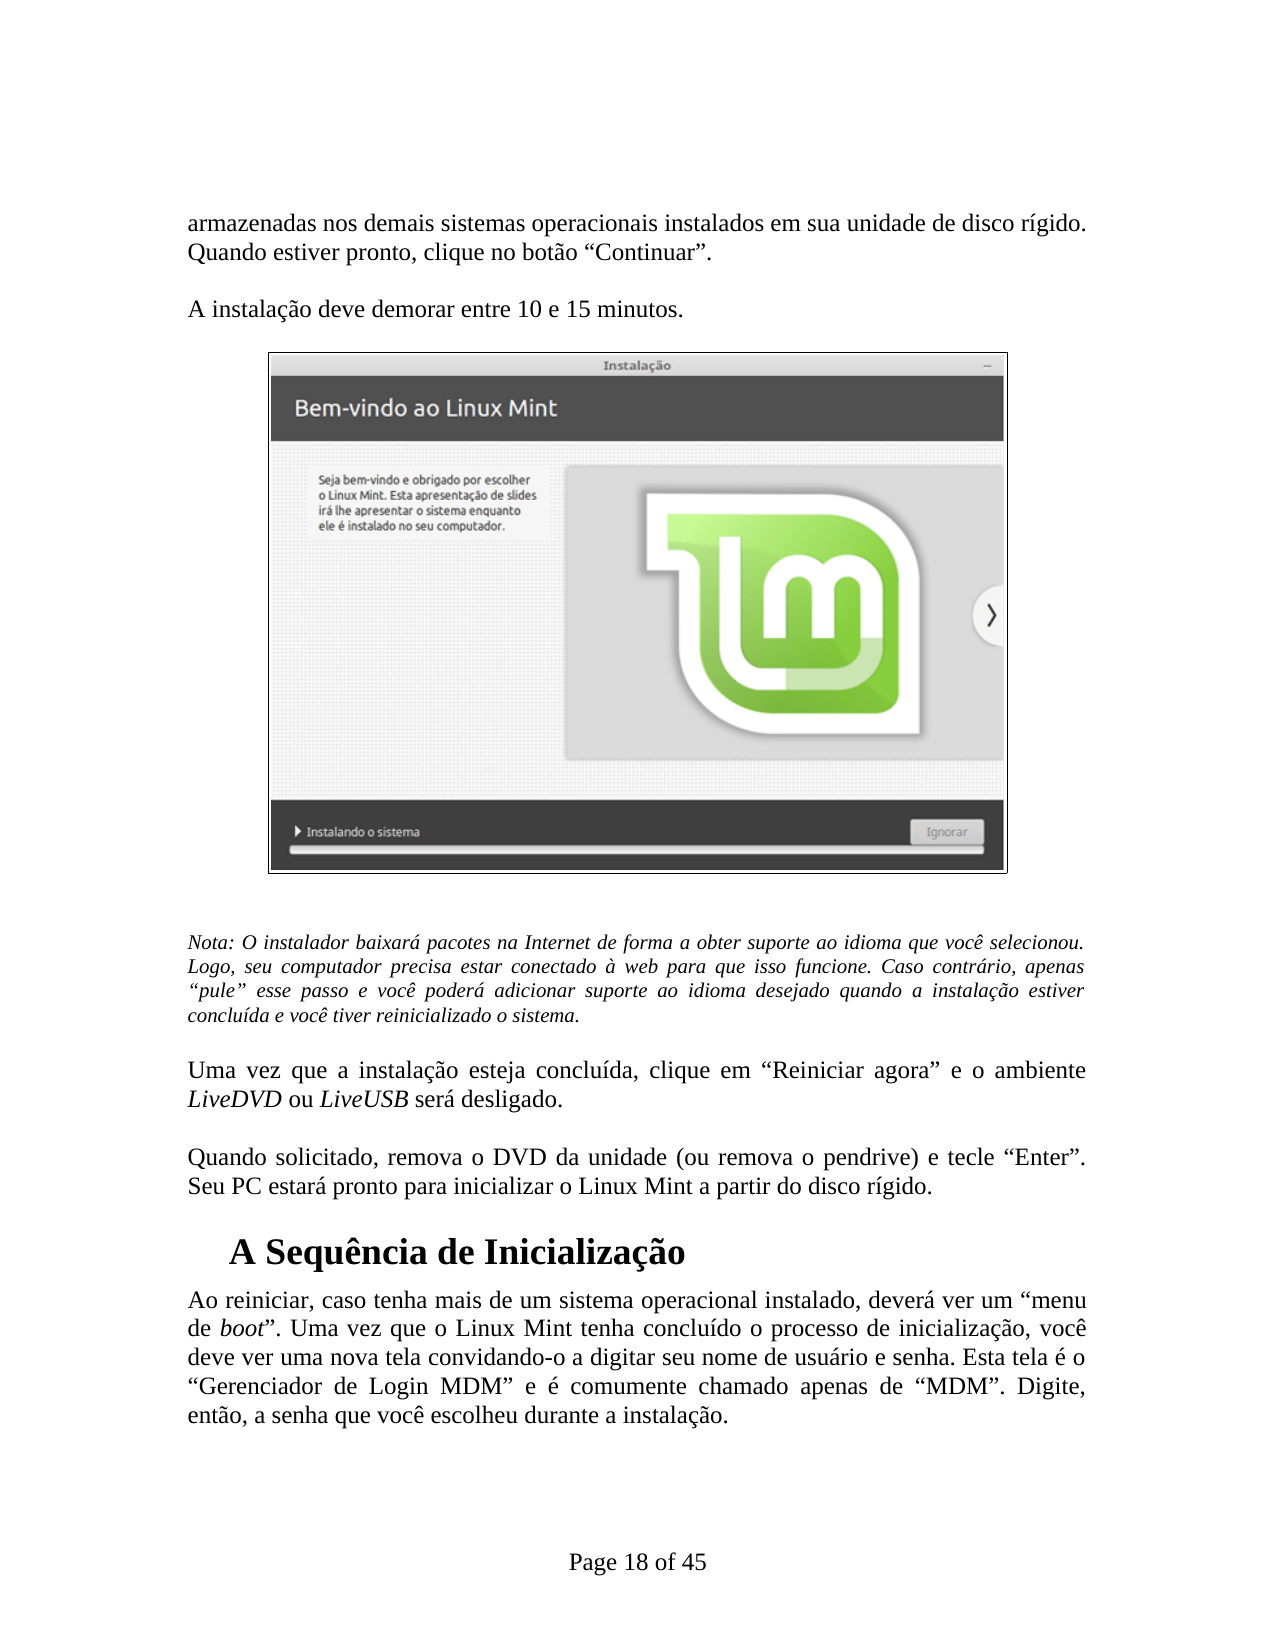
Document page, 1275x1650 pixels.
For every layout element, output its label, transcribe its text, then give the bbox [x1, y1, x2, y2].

text Quando solicitado, remova o DVD da unidade (ou remova o pendrive) e tecle “Enter”. Seu PC estará pronto para inicializar o Linux Mint a partir do disco rígido. [187, 1142, 1087, 1200]
text Ao reiniciar, caso tenha mais de um sistema operacional instalado, deverá ver um “menu de boot”. Uma vez que o Linux Mint tenha concluído o processo de inicialização, você deve ver uma nova tela convidando-o a digitar seu nome de usuário e senha. Esta tela é o “Gerenciador de Login MDM” e é comumente chamado apenas de “MDM”. Digite, então, a senha que você escolheu durante a instalação. [187, 1285, 1087, 1428]
subtitle A Sequência de Inicialização [187, 1229, 1087, 1272]
text A instalação deve demorar entre 10 e 15 minutos. [187, 294, 1087, 323]
text armazenadas nos demais sistemas operacionais instalados em sua unidade de disco rígido. Quando estiver pronto, clique no botão “Continuar”. [187, 208, 1087, 266]
picture [271, 355, 1004, 870]
text Uma vez que a instalação esteja concluída, clique em “Reiniciar agora” e o ambiente LiveDVD ou LiveUSB será desligado. [187, 1055, 1087, 1113]
text Nota: O instalador baixará pacotes na Internet de forma a obter suporte ao idioma que você selecionou. Logo, seu computador precisa estar conectado à web para que isso funcione. Caso contrário, apenas “pule” esse passo e você poderá adicionar suporte ao idioma desejado quando a instalação estiver concluída e você tiver reinicializado o sistema. [187, 930, 1087, 1027]
